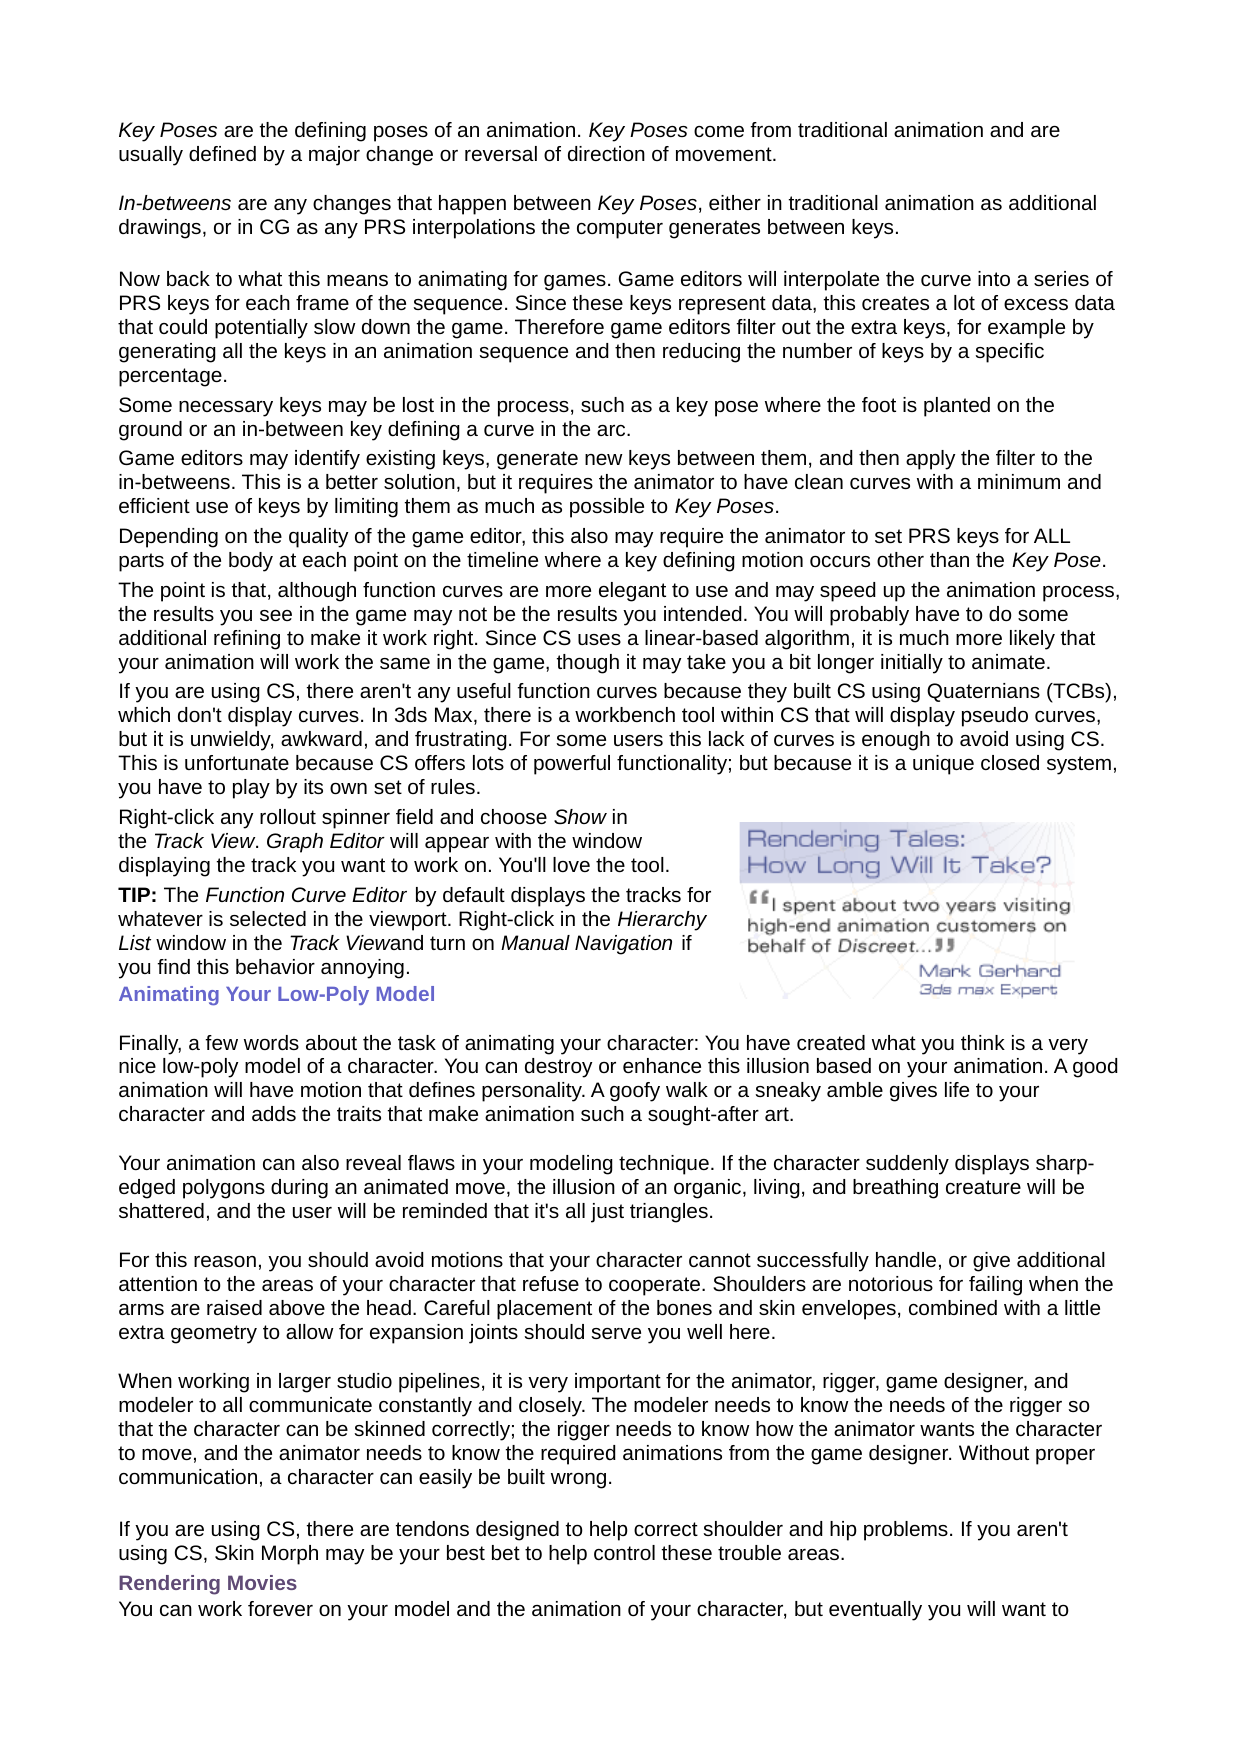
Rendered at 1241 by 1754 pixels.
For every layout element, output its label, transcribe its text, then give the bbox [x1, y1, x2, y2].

text Depending on the quality of the game editor, this also may require the animator to set PRS keys for ALL parts of the body at each point on the timeline where a key defining motion occurs other than the Key Pose. [118, 524, 1122, 572]
text In-betweens are any changes that happen between Key Poses, either in traditional animation as additional drawings, or in CG as any PRS interpolations the computer generates between keys. [118, 191, 1122, 239]
text Finally, a few words about the task of animating your character: You have created what you think is a very nice low-poly model of a character. You can destroy or enhance this illusion based on your animation. A good animation will have motion that defines personality. A goofy walk or a sneaky amble gives life to your character and adds the traits that make animation such a sought-after art. [118, 1030, 1122, 1126]
text For this reason, you should avoid motions that your character cannot successfully handle, or give additional attention to the areas of your character that refuse to cooperate. Shoulders are notorious for failing when the arms are raised above the head. Careful placement of the bones and skin envelopes, combined with a little extra geometry to allow for expansion joints should serve you well here. [118, 1248, 1122, 1344]
text TIP: The Function Curve Editor by default displays the tracks for whatever is selected in the viewport. Right-click in the Hierarchy List window in the Track Viewand turn on Manual Navigation if you find this behavior annoying. [118, 883, 739, 978]
text Your animation can also reveal flaws in your modeling technique. If the character suddenly displays sharp-edged polygons during an animated move, the illusion of an organic, living, and breathing creature will be shattered, and the user will be reminded that it's all just triangles. [118, 1151, 1122, 1223]
text Animating Your Low-Poly Model [118, 981, 1122, 1005]
text Some necessary keys may be lost in the process, such as a key pose where the foot is planted on the ground or an in-between key defining a curve in the arc. [118, 392, 1122, 440]
text Right-click any rollout spinner field and choose Show in the Track View. Graph Editor will appear with the window displaying the track you want to work on. You'll love the tool. [118, 805, 1122, 877]
text Key Poses are the defining poses of an animation. Key Poses come from traditional animation and are usually defined by a major change or reversal of direction of movement. [118, 118, 1122, 166]
text When working in larger studio pipelines, it is very important for the animator, rigger, game designer, and modeler to all communicate constantly and closely. The modeler needs to know the needs of the rigger so that the character can be skinned correctly; the rigger needs to know how the animator wants the character to move, and the animator needs to know the required animations from the game designer. Without proper communication, a character can easily be built wrong. [118, 1369, 1122, 1489]
picture [739, 822, 1075, 999]
text Now back to what this means to animating for games. Game editors will interpolate the curve into a series of PRS keys for each frame of the sequence. Since these keys represent data, this creates a lot of excess data that could potentially slow down the game. Therefore game editors filter out the extra keys, for example by generating all the keys in an animation sequence and then reducing the number of keys by a specific percentage. [118, 267, 1122, 387]
text If you are using CS, there aren't any useful function curves because they built CS using Quaternians (TCBs), which don't display curves. In 3ds Max, there is a workbench tool within CS that will display pseudo curves, but it is unwieldy, awkward, and frustrating. For some users this lack of curves is enough to avoid using CS. This is unfortunate because CS offers lots of powerful functionality; but because it is a unique closed system, you have to play by its own set of rules. [118, 679, 1122, 799]
text The point is that, although function curves are more elegant to use and may speed up the animation process, the results you see in the game may not be the results you intended. You will probably have to do some additional refining to make it work right. Since CS uses a linear-based algorithm, it is much more likely that your animation will work the same in the game, though it may take you a bit longer initially to animate. [118, 578, 1122, 673]
text Game editors may identify existing keys, generate new keys between them, and then apply the filter to the in-betweens. This is a better solution, but it requires the animator to have clean curves with a minimum and efficient use of keys by limiting them as much as possible to Key Poses. [118, 446, 1122, 518]
text Rendering Movies [118, 1570, 1122, 1594]
text You can work forever on your model and the animation of your character, but eventually you will want to [118, 1597, 1122, 1621]
text If you are using CS, there are tendons designed to help correct shoulder and hip problems. If you aren't using CS, Skin Morph may be your best bet to help control these trouble areas. [118, 1517, 1122, 1564]
